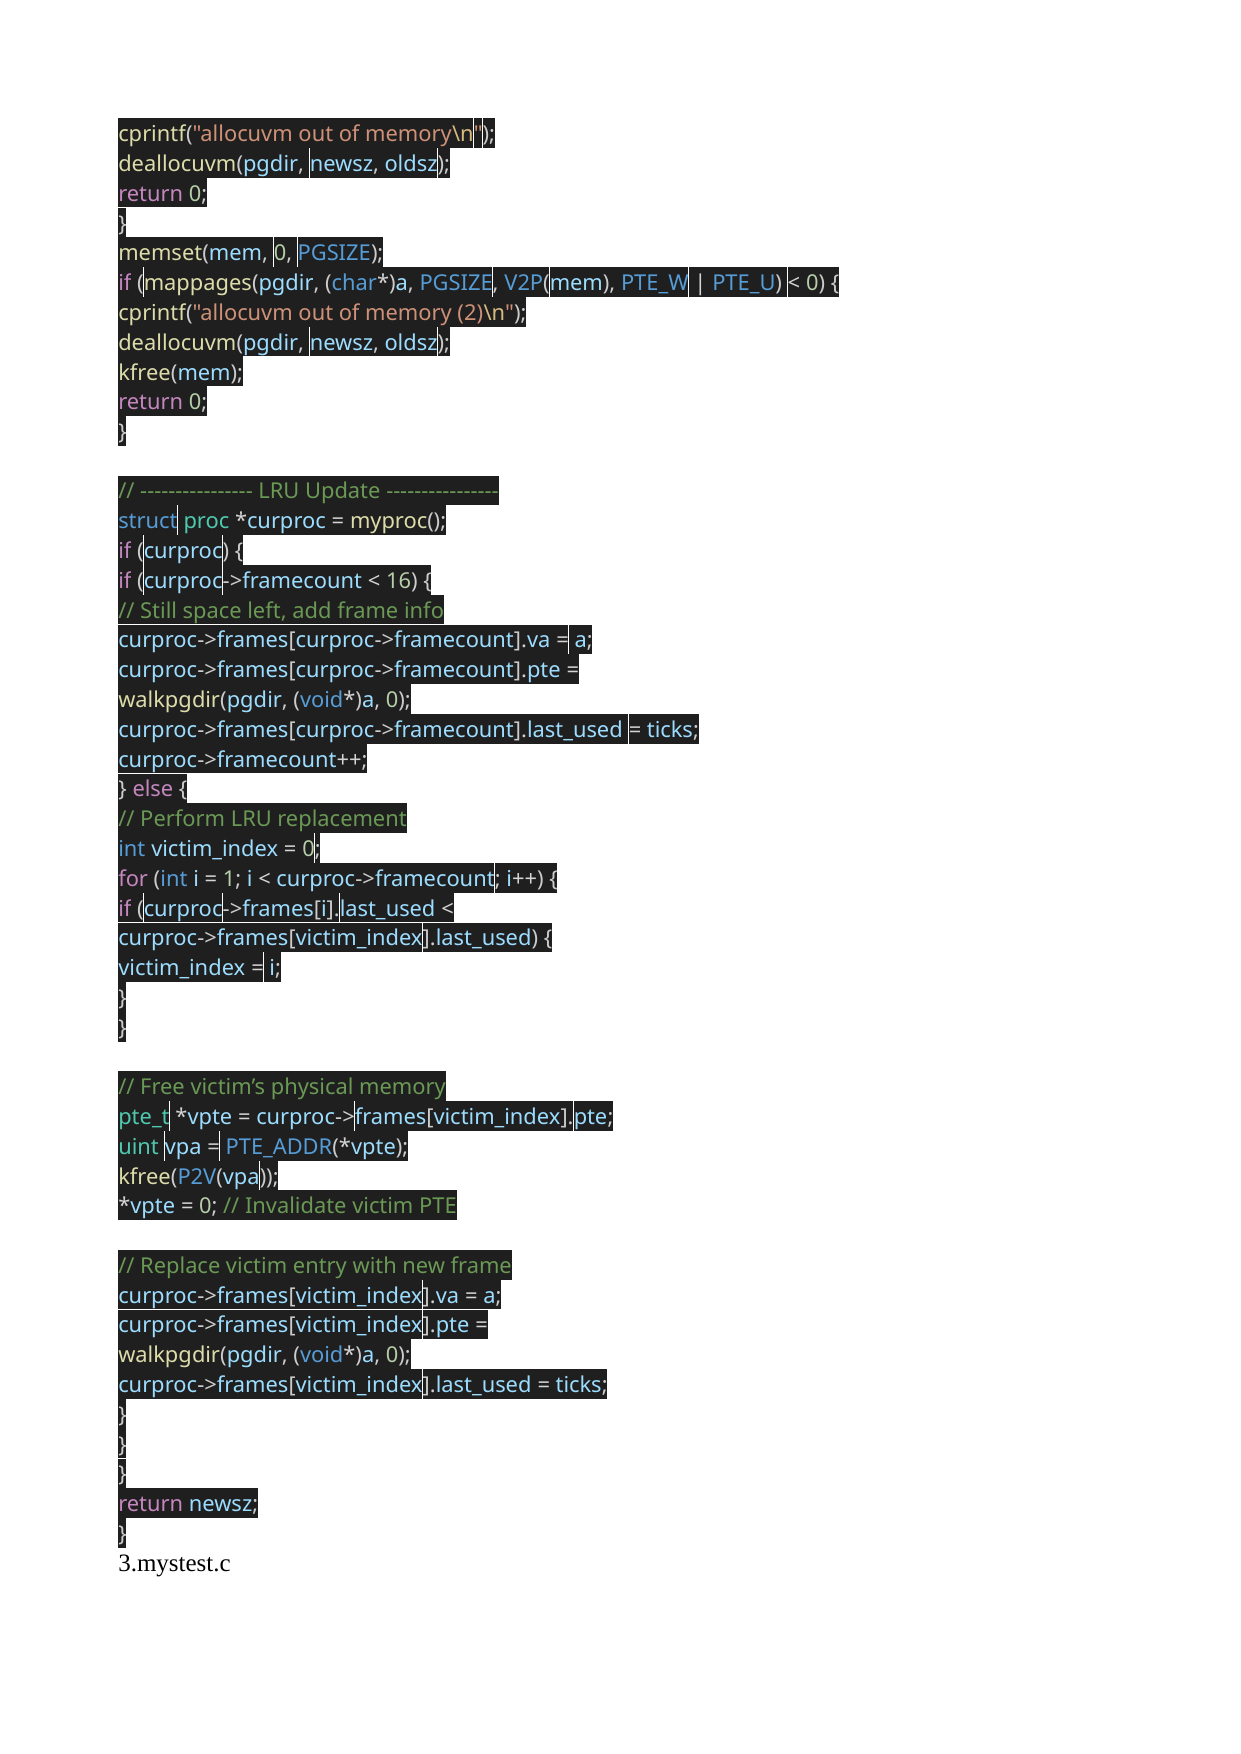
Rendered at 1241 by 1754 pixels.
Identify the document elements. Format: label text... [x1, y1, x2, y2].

text walkpgdir(pgdir, (void*)a, 0); [118, 1339, 1122, 1369]
text return 0; [118, 178, 1122, 207]
text // Free victim’s physical memory [118, 1071, 1122, 1101]
text deallocuvm(pgdir, newsz, oldsz); [118, 327, 1122, 356]
text if (mappages(pgdir, (char*)a, PGSIZE, V2P(mem), PTE_W | PTE_U) < 0) { [118, 267, 1122, 297]
text if (curproc->frames[i].last_used < [118, 893, 1122, 922]
text } [118, 1518, 1122, 1548]
text } [118, 1399, 1122, 1429]
text cprintf("allocuvm out of memory (2)\n"); [118, 297, 1122, 327]
text deallocuvm(pgdir, newsz, oldsz); [118, 148, 1122, 178]
text } [118, 1458, 1122, 1488]
text } [118, 416, 1122, 446]
text } else { [118, 773, 1122, 803]
text curproc->frames[victim_index].last_used = ticks; [118, 1369, 1122, 1399]
text for (int i = 1; i < curproc->framecount; i++) { [118, 863, 1122, 893]
text return 0; [118, 386, 1122, 416]
text uint vpa = PTE_ADDR(*vpte); [118, 1131, 1122, 1161]
text } [118, 1012, 1122, 1042]
text walkpgdir(pgdir, (void*)a, 0); [118, 684, 1122, 714]
text curproc->frames[victim_index].last_used) { [118, 922, 1122, 952]
text pte_t *vpte = curproc->frames[victim_index].pte; [118, 1101, 1122, 1131]
text return newsz; [118, 1488, 1122, 1518]
text memset(mem, 0, PGSIZE); [118, 237, 1122, 267]
text curproc->framecount++; [118, 744, 1122, 773]
text // Replace victim entry with new frame [118, 1250, 1122, 1280]
text victim_index = i; [118, 952, 1122, 982]
text *vpte = 0; // Invalidate victim PTE [118, 1190, 1122, 1220]
text curproc->frames[victim_index].pte = [118, 1309, 1122, 1339]
text if (curproc->framecount < 16) { [118, 565, 1122, 595]
text // ---------------- LRU Update ---------------- [118, 476, 1122, 505]
text curproc->frames[victim_index].va = a; [118, 1280, 1122, 1309]
text int victim_index = 0; [118, 833, 1122, 863]
text 3.mystest.c [118, 1548, 1122, 1577]
text curproc->frames[curproc->framecount].last_used = ticks; [118, 714, 1122, 744]
text } [118, 1429, 1122, 1458]
text cprintf("allocuvm out of memory\n"); [118, 118, 1122, 148]
text } [118, 207, 1122, 237]
text if (curproc) { [118, 535, 1122, 565]
text curproc->frames[curproc->framecount].pte = [118, 654, 1122, 684]
text // Still space left, add frame info [118, 595, 1122, 624]
text struct proc *curproc = myproc(); [118, 505, 1122, 535]
text curproc->frames[curproc->framecount].va = a; [118, 624, 1122, 654]
text kfree(P2V(vpa)); [118, 1161, 1122, 1190]
text kfree(mem); [118, 356, 1122, 386]
text } [118, 982, 1122, 1012]
text // Perform LRU replacement [118, 803, 1122, 833]
